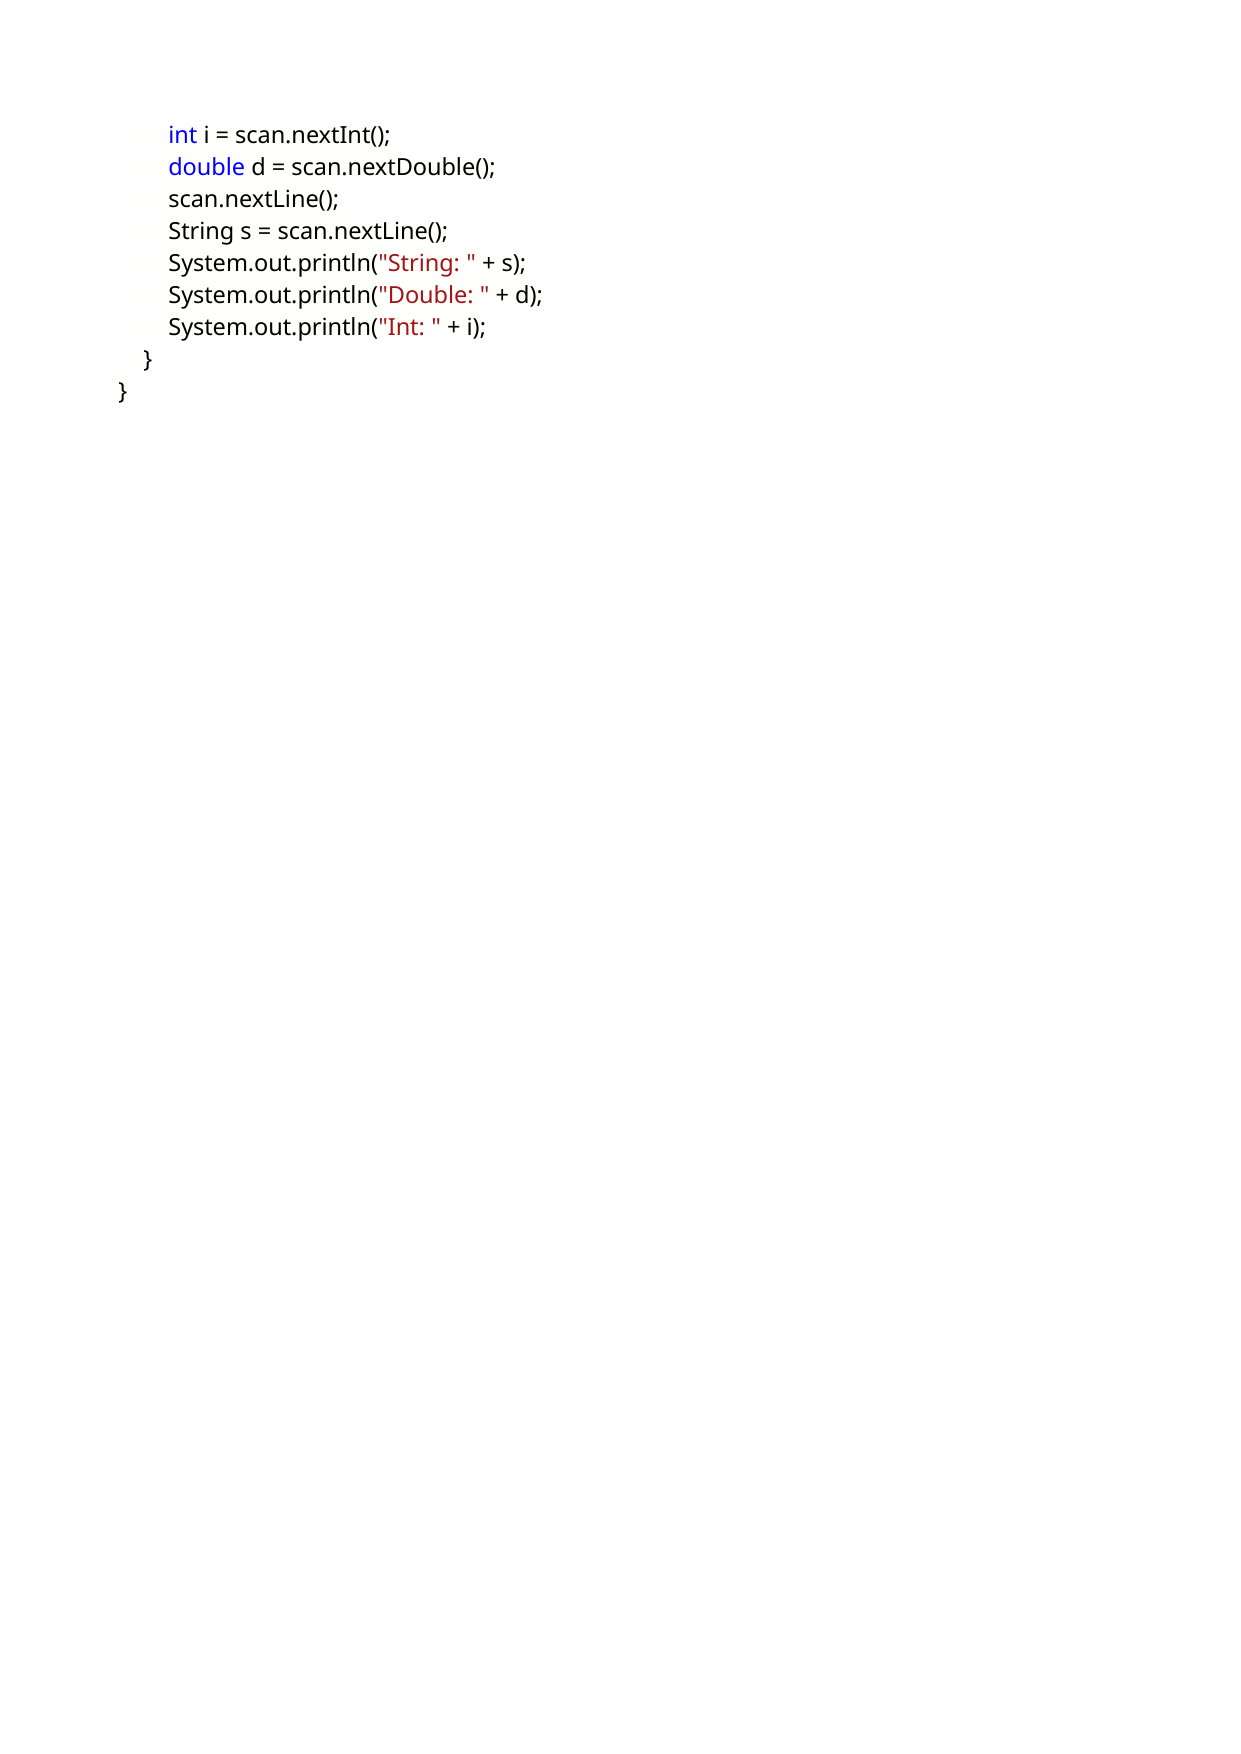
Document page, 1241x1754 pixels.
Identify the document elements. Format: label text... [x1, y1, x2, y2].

text System.out.println("String: " + s); [118, 246, 1122, 278]
text } [118, 374, 1122, 406]
text System.out.println("Double: " + d); [118, 278, 1122, 310]
text scan.nextLine(); [118, 182, 1122, 214]
text } [118, 342, 1122, 374]
text System.out.println("Int: " + i); [118, 310, 1122, 342]
text double d = scan.nextDouble(); [118, 150, 1122, 182]
text String s = scan.nextLine(); [118, 214, 1122, 246]
text int i = scan.nextInt(); [118, 118, 1122, 150]
